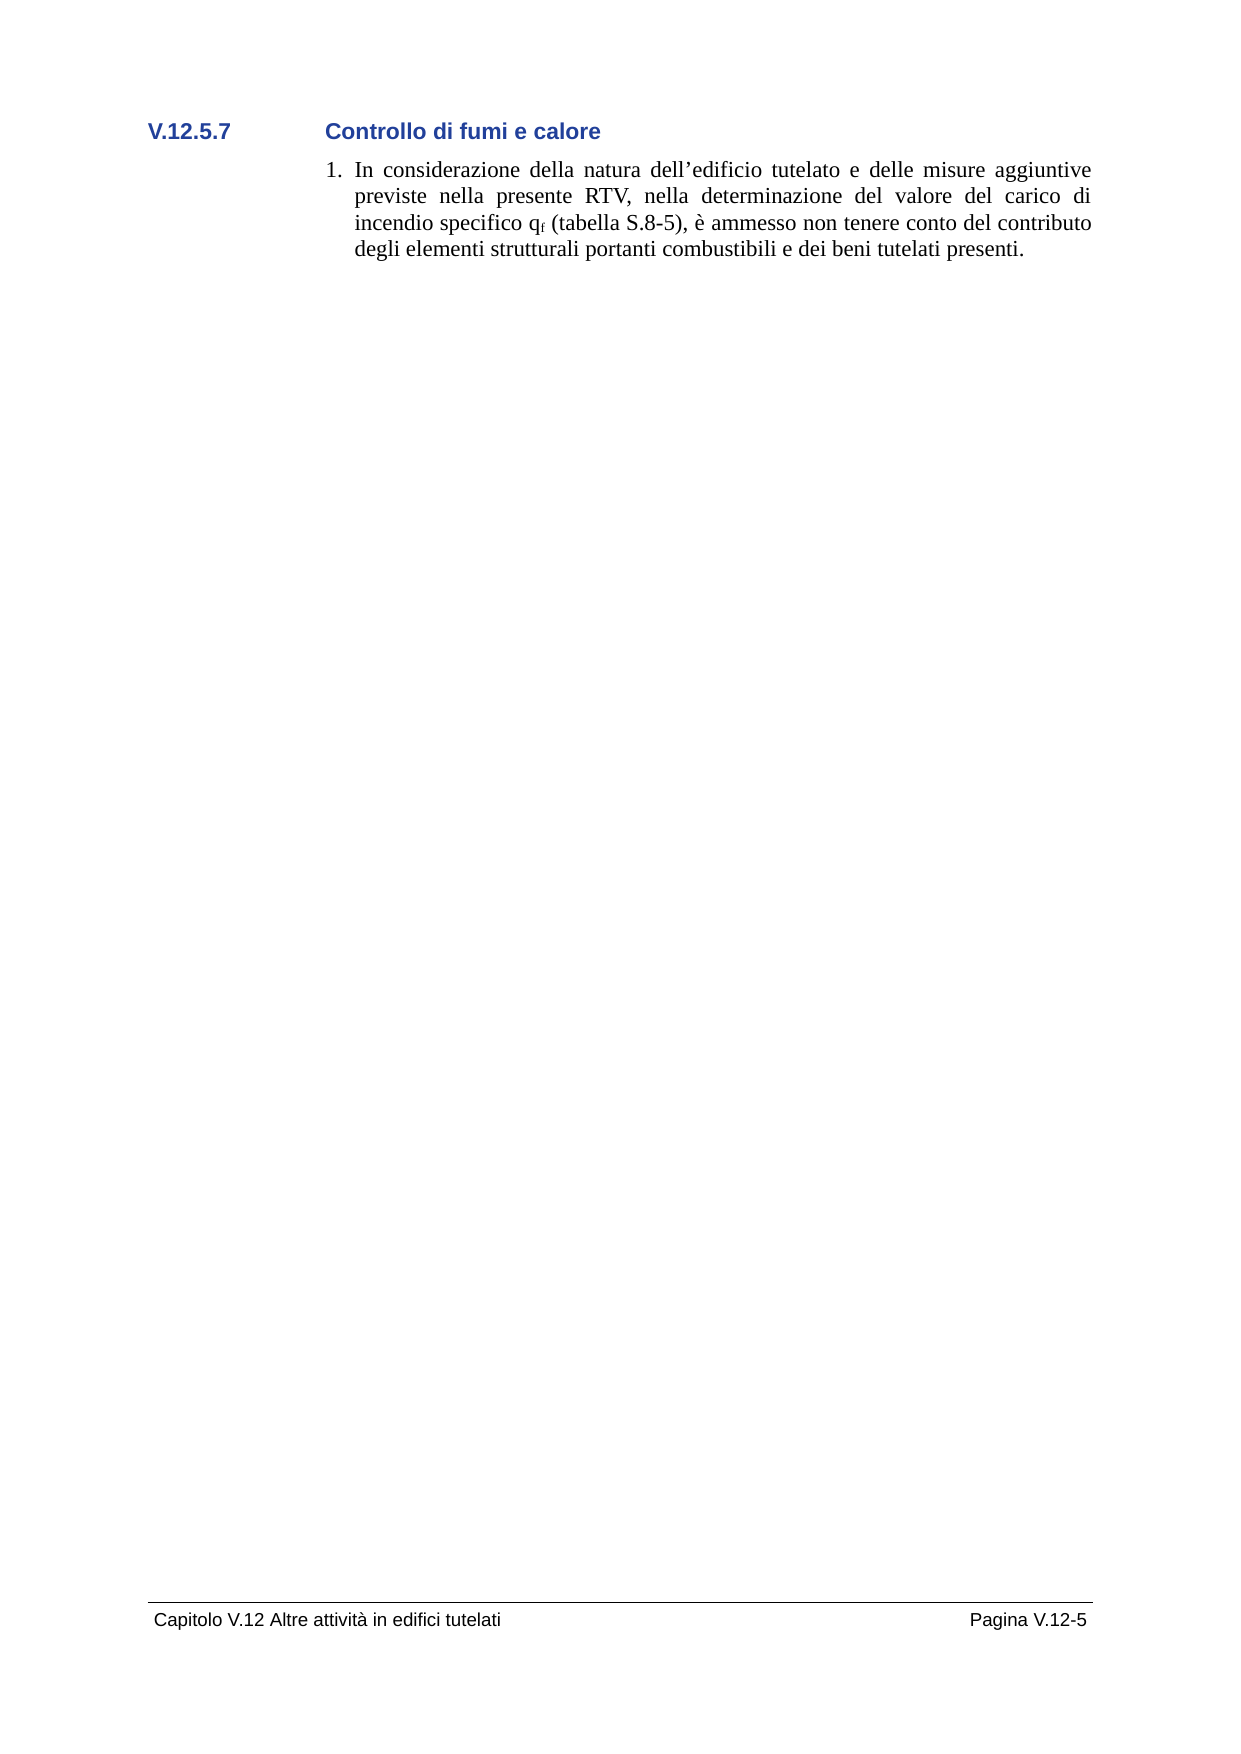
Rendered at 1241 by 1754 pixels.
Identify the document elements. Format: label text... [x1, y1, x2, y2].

list In considerazione della natura dell’edificio tutelato e delle misure aggiuntive previste nella presente RTV, nella determinazione del valore del carico di incendio specifico qf (tabella S.8-5), è ammesso non tenere conto del contributo degli elementi strutturali portanti combustibili e dei beni tutelati presenti. [342, 156, 1093, 262]
subtitle Controllo di fumi e calore [148, 118, 1093, 144]
